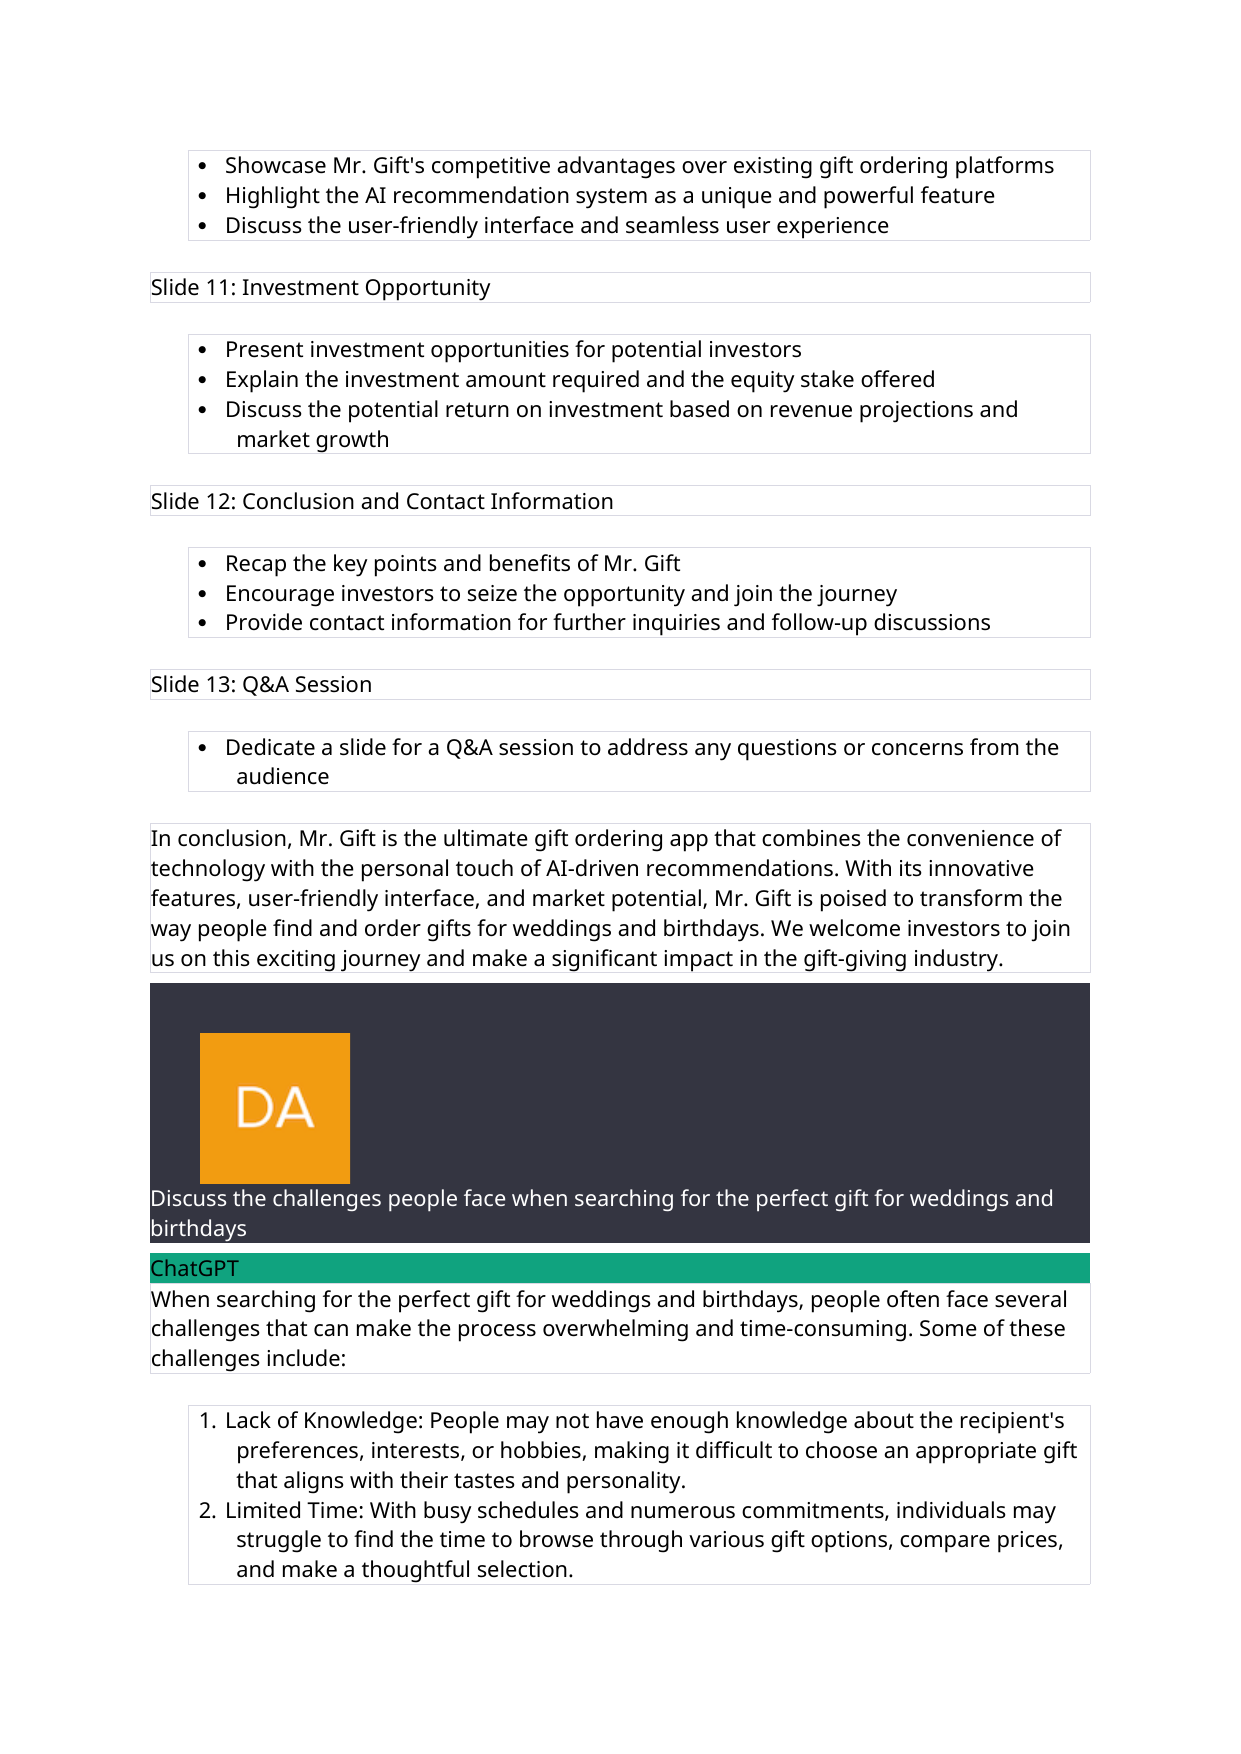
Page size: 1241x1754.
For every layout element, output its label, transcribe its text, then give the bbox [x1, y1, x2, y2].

list Explain the investment amount required and the equity stake offered [189, 363, 1090, 393]
text ChatGPT [150, 1253, 1090, 1283]
list Present investment opportunities for potential investors [189, 335, 1090, 363]
list Lack of Knowledge: People may not have enough knowledge about the recipient's preferences, interests, or hobbies, making it difficult to choose an appropriate gift that aligns with their tastes and personality. [189, 1406, 1090, 1494]
text In conclusion, Mr. Gift is the ultimate gift ordering app that combines the convenience of technology with the personal touch of AI-driven recommendations. With its innovative features, user-friendly interface, and market potential, Mr. Gift is poised to transform the way people find and order gifts for weddings and birthdays. We welcome investors to join us on this exciting journey and make a significant impact in the gift-giving industry. [151, 824, 1090, 972]
text Slide 12: Conclusion and Contact Information [151, 486, 1090, 515]
text Slide 11: Investment Opportunity [151, 273, 1090, 302]
list Provide contact information for further inquiries and follow-up discussions [189, 607, 1090, 637]
list Discuss the user-friendly interface and seamless user experience [189, 209, 1090, 240]
list Discuss the potential return on investment based on revenue projections and market growth [189, 393, 1090, 453]
text Discuss the challenges people face when searching for the perfect gift for weddings and birthdays [150, 1183, 1090, 1243]
list Limited Time: With busy schedules and numerous commitments, individuals may struggle to find the time to browse through various gift options, compare prices, and make a thoughtful selection. [189, 1494, 1090, 1584]
list Highlight the AI recommendation system as a unique and powerful feature [189, 180, 1090, 209]
text Slide 13: Q&A Session [151, 670, 1090, 699]
list Showcase Mr. Gift's competitive advantages over existing gift ordering platforms [189, 151, 1090, 180]
text When searching for the perfect gift for weddings and birthdays, people often face several challenges that can make the process overwhelming and time-consuming. Some of these challenges include: [151, 1284, 1090, 1373]
list Dedicate a slide for a Q&A session to address any questions or concerns from the audience [189, 732, 1090, 791]
list Encourage investors to seize the opportunity and join the journey [189, 577, 1090, 607]
list Recap the key points and benefits of Mr. Gift [189, 548, 1090, 577]
